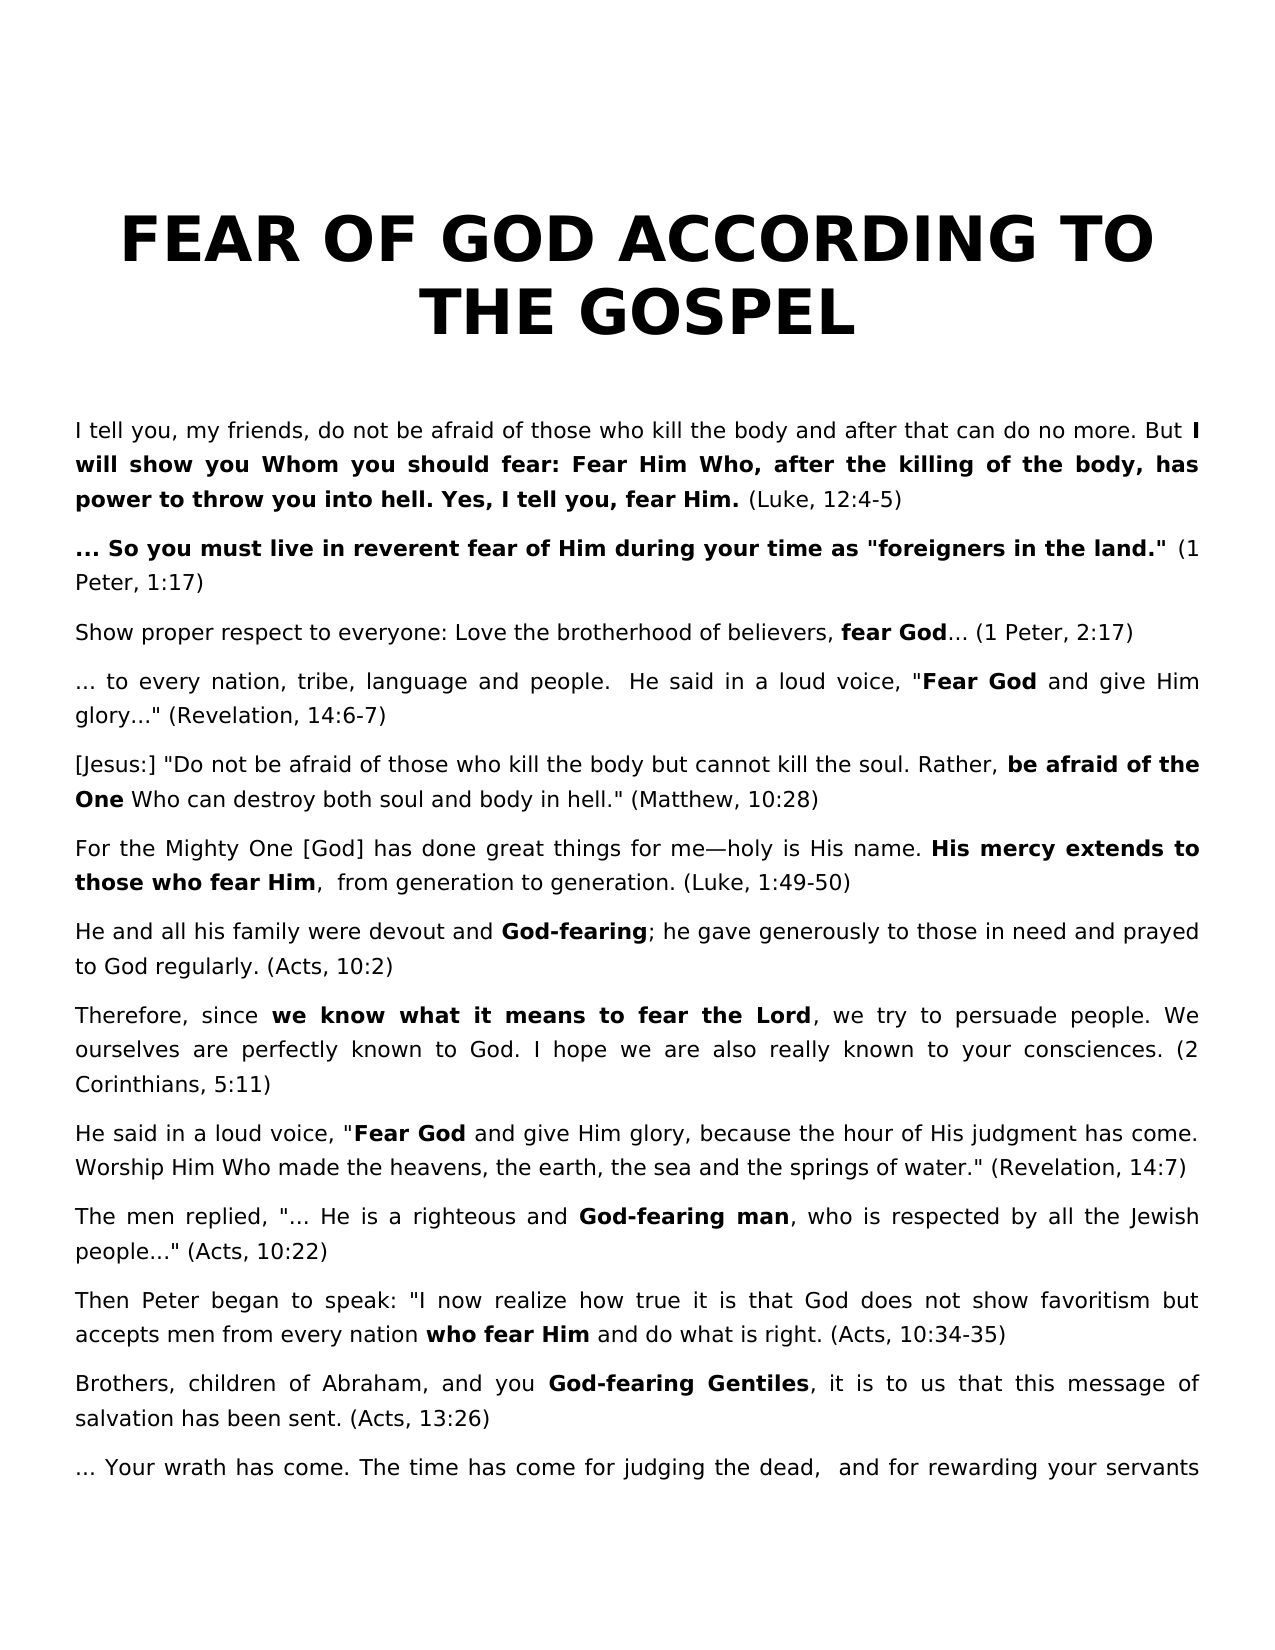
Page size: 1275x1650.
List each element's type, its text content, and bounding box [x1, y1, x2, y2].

text The men replied, "... He is a righteous and God-fearing man, who is respected by all the Jewish people..." (Acts, 10:22) [75, 1197, 1200, 1266]
text He said in a loud voice, "Fear God and give Him glory, because the hour of His judgment has come. Worship Him Who made the heavens, the earth, the sea and the springs of water." (Revelation, 14:7) [75, 1114, 1200, 1182]
text ... to every nation, tribe, language and people. He said in a loud voice, "Fear God and give Him glory..." (Revelation, 14:6-7) [75, 662, 1200, 730]
text Show proper respect to everyone: Love the brotherhood of believers, fear God... (1 Peter, 2:17) [75, 612, 1200, 647]
text Therefore, since we know what it means to fear the Lord, we try to persuade people. We ourselves are perfectly known to God. I hope we are also really known to your consciences. (2 Corinthians, 5:11) [75, 996, 1200, 1099]
text He and all his family were devout and God-fearing; he gave generously to those in need and prayed to God regularly. (Acts, 10:2) [75, 912, 1200, 981]
text I tell you, my friends, do not be afraid of those who kill the body and after that can do no more. But I will show you Whom you should fear: Fear Him Who, after the killing of the body, has power to throw you into hell. Yes, I tell you, fear Him. (Luke, 12:4-5) [75, 411, 1200, 514]
text Then Peter began to speak: "I now realize how true it is that God does not show favoritism but accepts men from every nation who fear Him and do what is right. (Acts, 10:34-35) [75, 1281, 1200, 1349]
text For the Mighty One [God] has done great things for me—holy is His name. His mercy extends to those who fear Him, from generation to generation. (Luke, 1:49-50) [75, 829, 1200, 897]
text ... Your wrath has come. The time has come for judging the dead, and for rewarding your servants [75, 1448, 1200, 1482]
subtitle FEAR OF GOD ACCORDING TO THE GOSPEL [75, 204, 1200, 349]
text ... So you must live in reverent fear of Him during your time as "foreigners in the land." (1 Peter, 1:17) [75, 529, 1200, 598]
text [Jesus:] "Do not be afraid of those who kill the body but cannot kill the soul. Rather, be afraid of the One Who can destroy both soul and body in hell." (Matthew, 10:28) [75, 745, 1200, 814]
text Brothers, children of Abraham, and you God-fearing Gentiles, it is to us that this message of salvation has been sent. (Acts, 13:26) [75, 1364, 1200, 1433]
